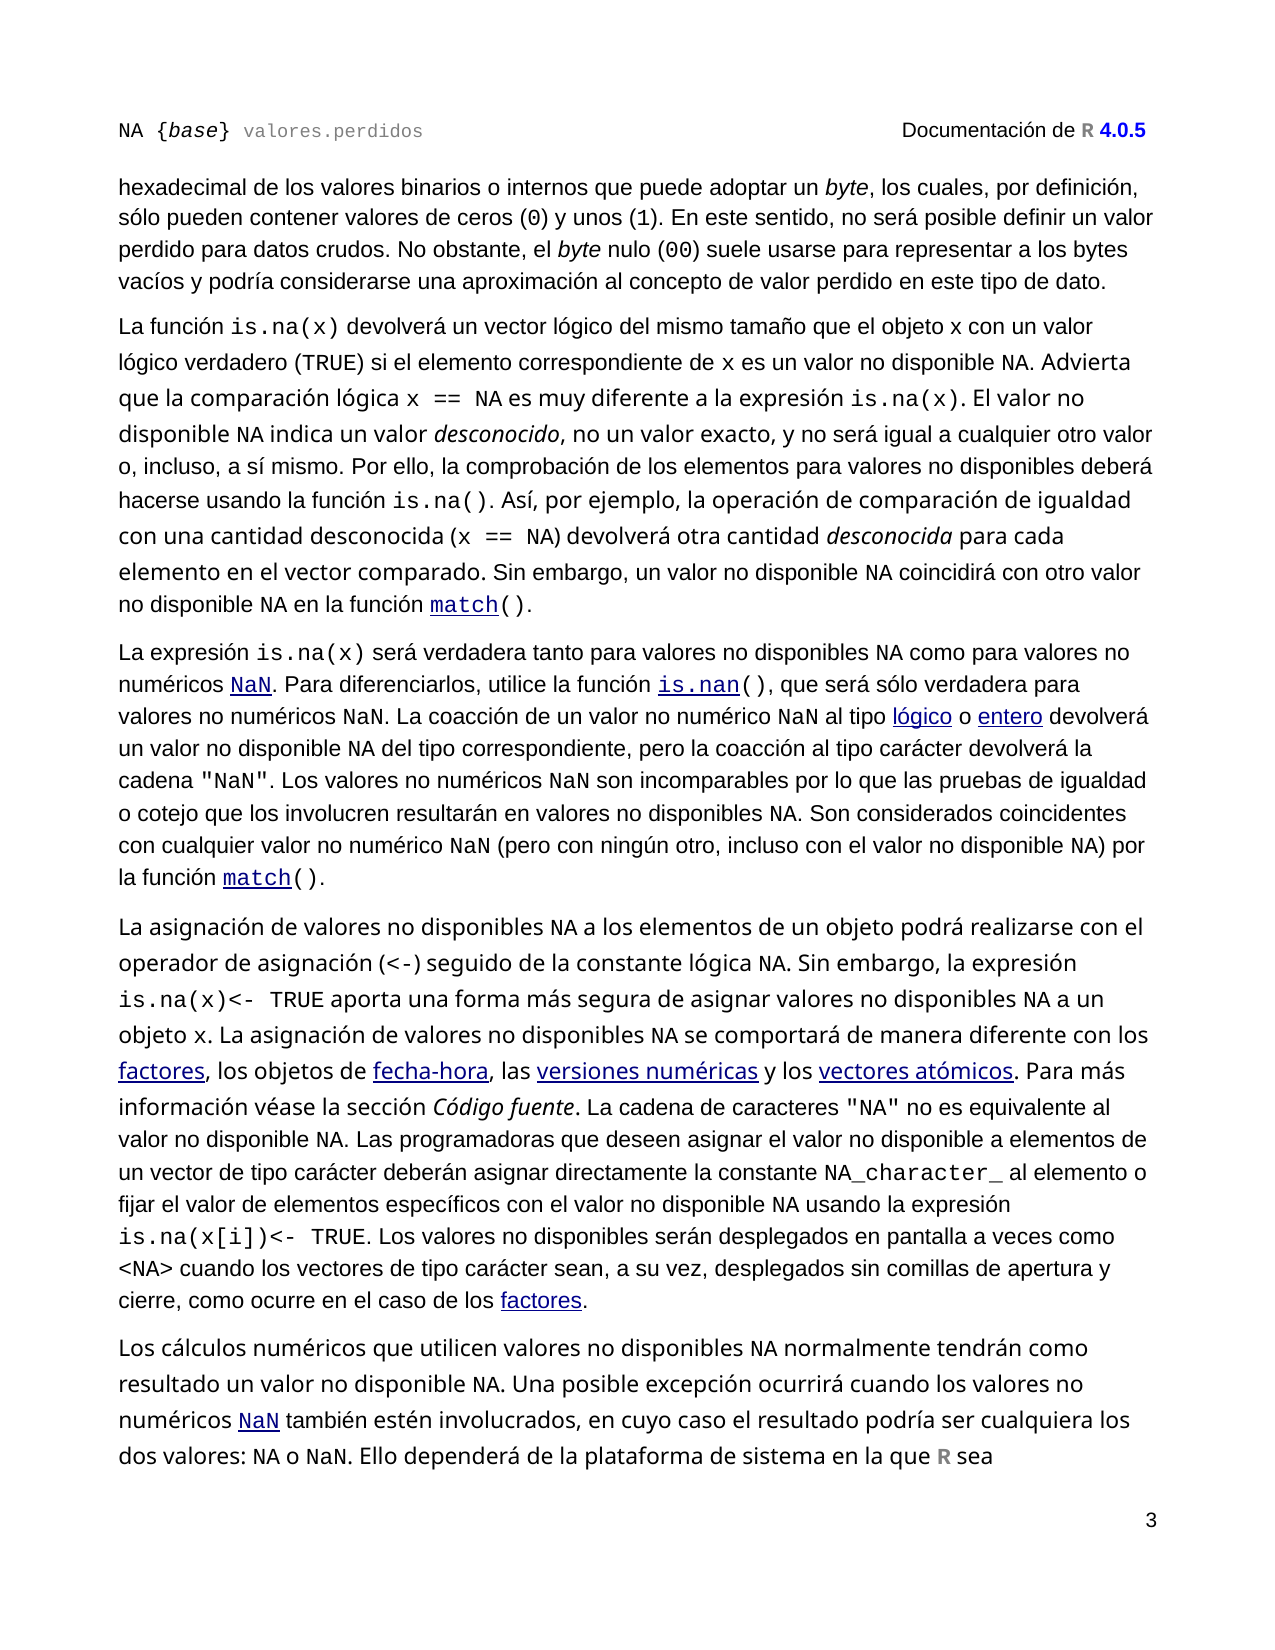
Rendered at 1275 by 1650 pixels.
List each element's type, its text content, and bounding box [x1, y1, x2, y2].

text La expresión is.na(x) será verdadera tanto para valores no disponibles NA como para valores no numéricos NaN. Para diferenciarlos, utilice la función is.nan(), que será sólo verdadera para valores no numéricos NaN. La coacción de un valor no numérico NaN al tipo lógico o entero devolverá un valor no disponible NA del tipo correspondiente, pero la coacción al tipo carácter devolverá la cadena "NaN". Los valores no numéricos NaN son incomparables por lo que las pruebas de igualdad o cotejo que los involucren resultarán en valores no disponibles NA. Son considerados coincidentes con cualquier valor no numérico NaN (pero con ningún otro, incluso con el valor no disponible NA) por la función match(). [118, 638, 1157, 892]
text La función is.na(x) devolverá un vector lógico del mismo tamaño que el objeto x con un valor lógico verdadero (TRUE) si el elemento correspondiente de x es un valor no disponible NA. Advierta que la comparación lógica x == NA es muy diferente a la expresión is.na(x). El valor no disponible NA indica un valor desconocido, no un valor exacto, y no será igual a cualquier otro valor o, incluso, a sí mismo. Por ello, la comprobación de los elementos para valores no disponibles deberá hacerse usando la función is.na(). Así, por ejemplo, la operación de comparación de igualdad con una cantidad desconocida (x == NA) devolverá otra cantidad desconocida para cada elemento en el vector comparado. Sin embargo, un valor no disponible NA coincidirá con otro valor no disponible NA en la función match(). [118, 313, 1157, 620]
text La asignación de valores no disponibles NA a los elementos de un objeto podrá realizarse con el operador de asignación (<-) seguido de la constante lógica NA. Sin embargo, la expresión is.na(x)<- TRUE aporta una forma más segura de asignar valores no disponibles NA a un objeto x. La asignación de valores no disponibles NA se comportará de manera diferente con los factores, los objetos de fecha-hora, las versiones numéricas y los vectores atómicos. Para más información véase la sección Código fuente. La cadena de caracteres "NA" no es equivalente al valor no disponible NA. Las programadoras que deseen asignar el valor no disponible a elementos de un vector de tipo carácter deberán asignar directamente la constante NA_character_ al elemento o fijar el valor de elementos específicos con el valor no disponible NA usando la expresión is.na(x[i])<- TRUE. Los valores no disponibles serán desplegados en pantalla a veces como <NA> cuando los vectores de tipo carácter sean, a su vez, desplegados sin comillas de apertura y cierre, como ocurre en el caso de los factores. [118, 911, 1157, 1313]
text hexadecimal de los valores binarios o internos que puede adoptar un byte, los cuales, por definición, sólo pueden contener valores de ceros (0) y unos (1). En este sentido, no será posible definir un valor perdido para datos crudos. No obstante, el byte nulo (00) suele usarse para representar a los bytes vacíos y podría considerarse una aproximación al concepto de valor perdido en este tipo de dato. [118, 173, 1157, 294]
text Los cálculos numéricos que utilicen valores no disponibles NA normalmente tendrán como resultado un valor no disponible NA. Una posible excepción ocurrirá cuando los valores no numéricos NaN también estén involucrados, en cuyo caso el resultado podría ser cualquiera los dos valores: NA o NaN. Ello dependerá de la plataforma de sistema en la que R sea [118, 1332, 1157, 1471]
